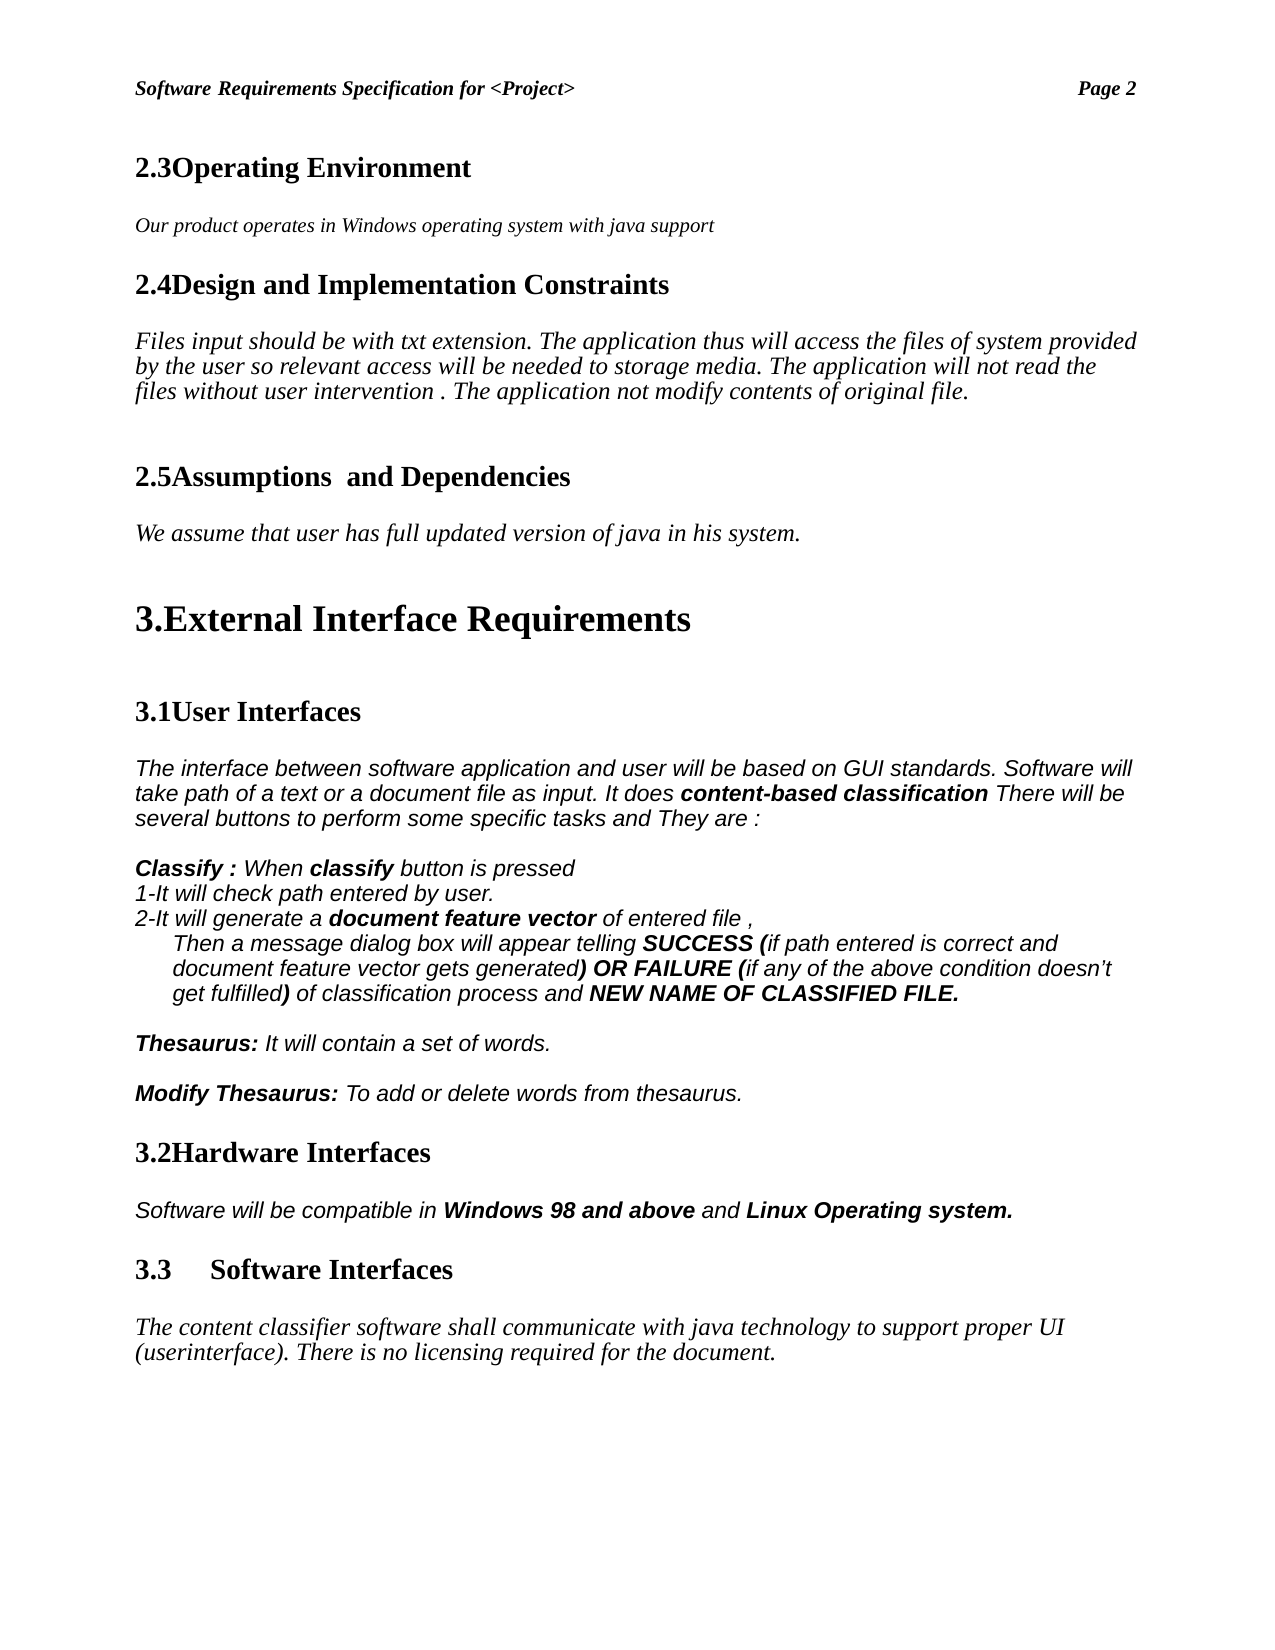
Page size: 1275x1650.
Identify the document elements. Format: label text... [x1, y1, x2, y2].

list It will check path entered by user. [135, 881, 1140, 906]
subtitle User Interfaces [135, 694, 1140, 727]
text Classify : When classify button is pressed [135, 856, 1140, 881]
subtitle Operating Environment [135, 150, 1140, 183]
text Modify Thesaurus: To add or delete words from thesaurus. [135, 1081, 1140, 1106]
subtitle Assumptions and Dependencies [135, 459, 1140, 492]
text Then a message dialog box will appear telling SUCCESS (if path entered is correct and document feature vector gets generated) OR FAILURE (if any of the above condition doesn’t get fulfilled) of classification process and NEW NAME OF CLASSIFIED FILE. [172, 931, 1140, 1006]
text Thesaurus: It will contain a set of words. [135, 1031, 1140, 1056]
subtitle Hardware Interfaces [135, 1136, 1140, 1169]
text Software will be compatible in Windows 98 and above and Linux Operating system. [135, 1198, 1140, 1223]
text The interface between software application and user will be based on GUI standards. Software will take path of a text or a document file as input. It does content-based classification There will be several buttons to perform some specific tasks and They are : [135, 756, 1140, 831]
text We assume that user has full updated version of java in his system. [135, 521, 1140, 546]
text Files input should be with txt extension. The application thus will access the files of system provided by the user so relevant access will be needed to storage media. The application will not read the files without user intervention . The application not modify contents of original file. [135, 329, 1140, 404]
subtitle External Interface Requirements [135, 596, 1140, 639]
subtitle Design and Implementation Constraints [135, 267, 1140, 300]
text Our product operates in Windows operating system with java support [135, 213, 1140, 238]
text The content classifier software shall communicate with java technology to support proper UI (userinterface). There is no licensing required for the document. [135, 1315, 1140, 1365]
list It will generate a document feature vector of entered file , [135, 906, 1140, 931]
subtitle Software Interfaces [135, 1252, 1140, 1286]
